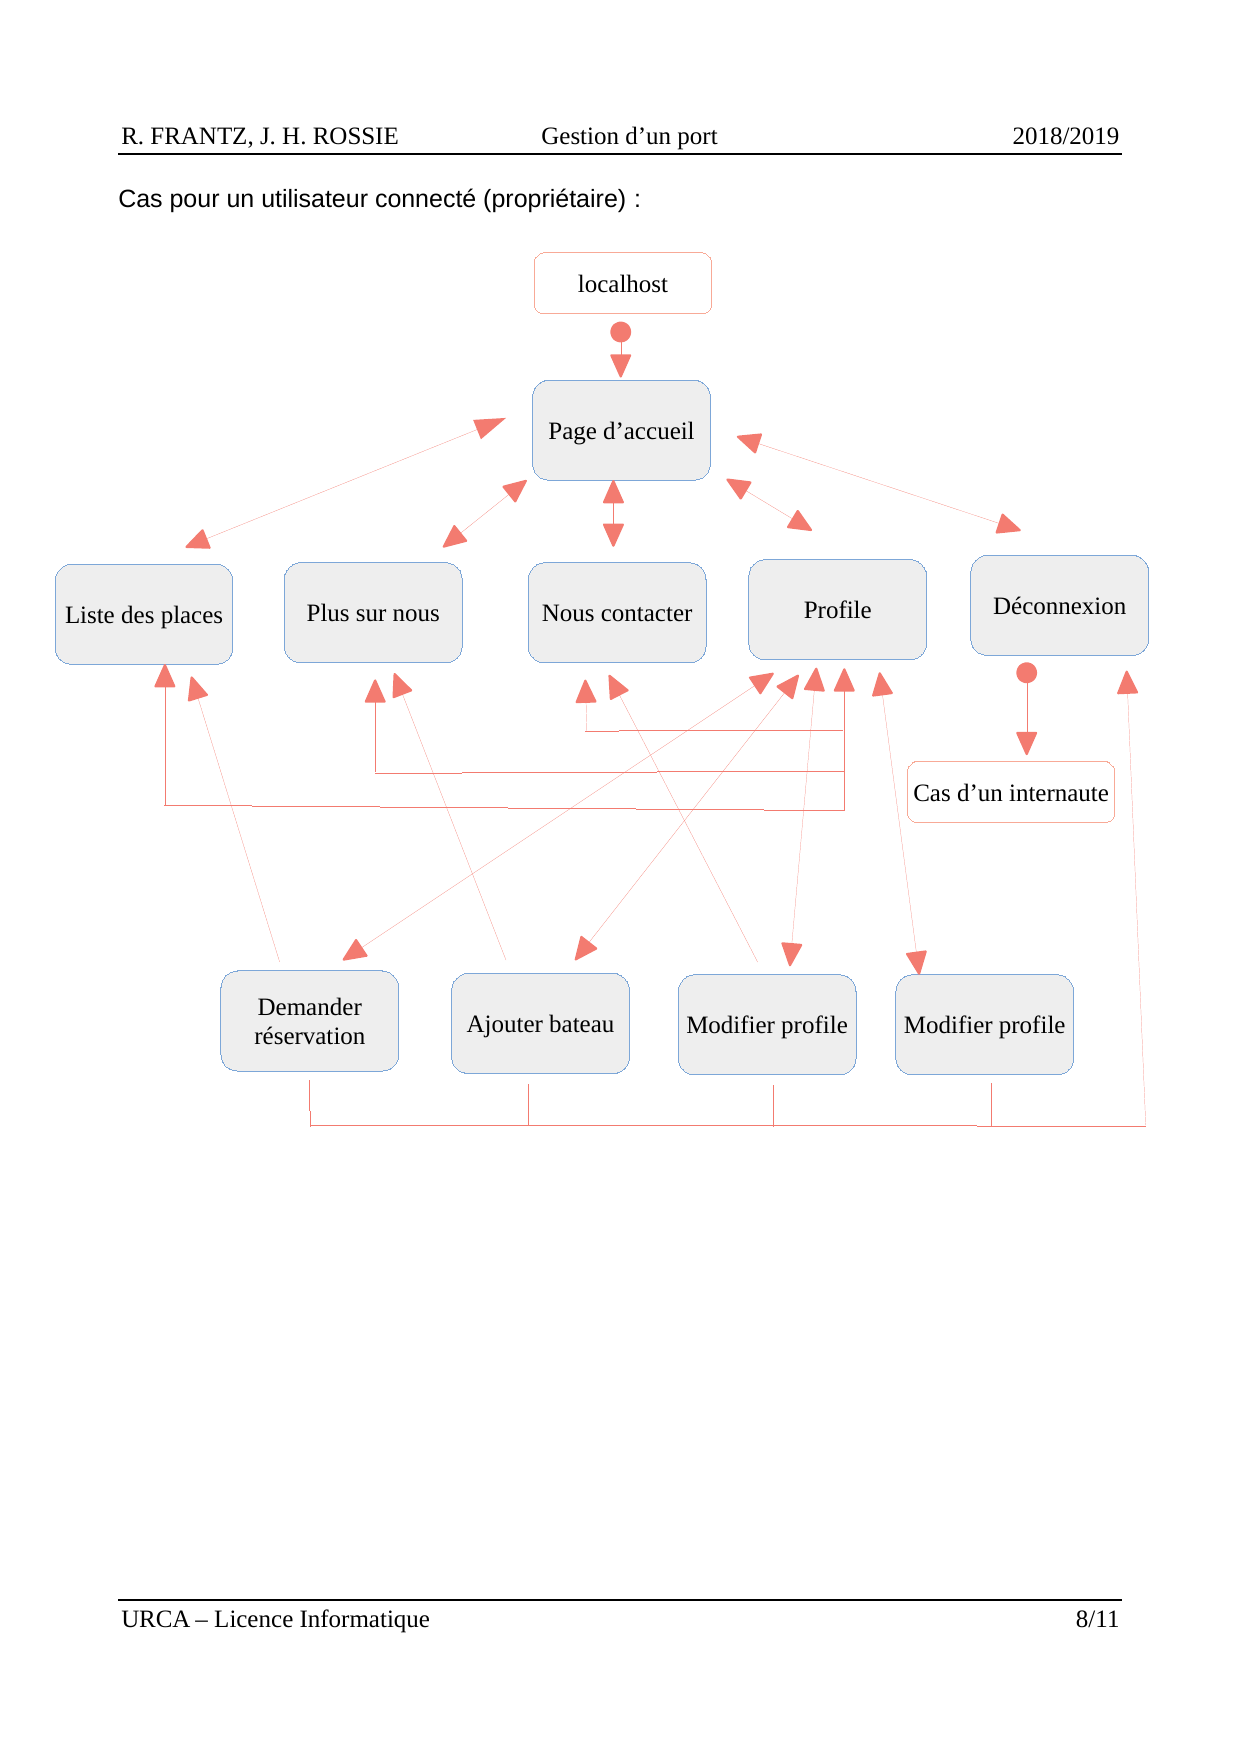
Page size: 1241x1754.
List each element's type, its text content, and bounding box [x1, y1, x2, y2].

text Cas pour un utilisateur connecté (propriétaire) : [118, 184, 1122, 213]
